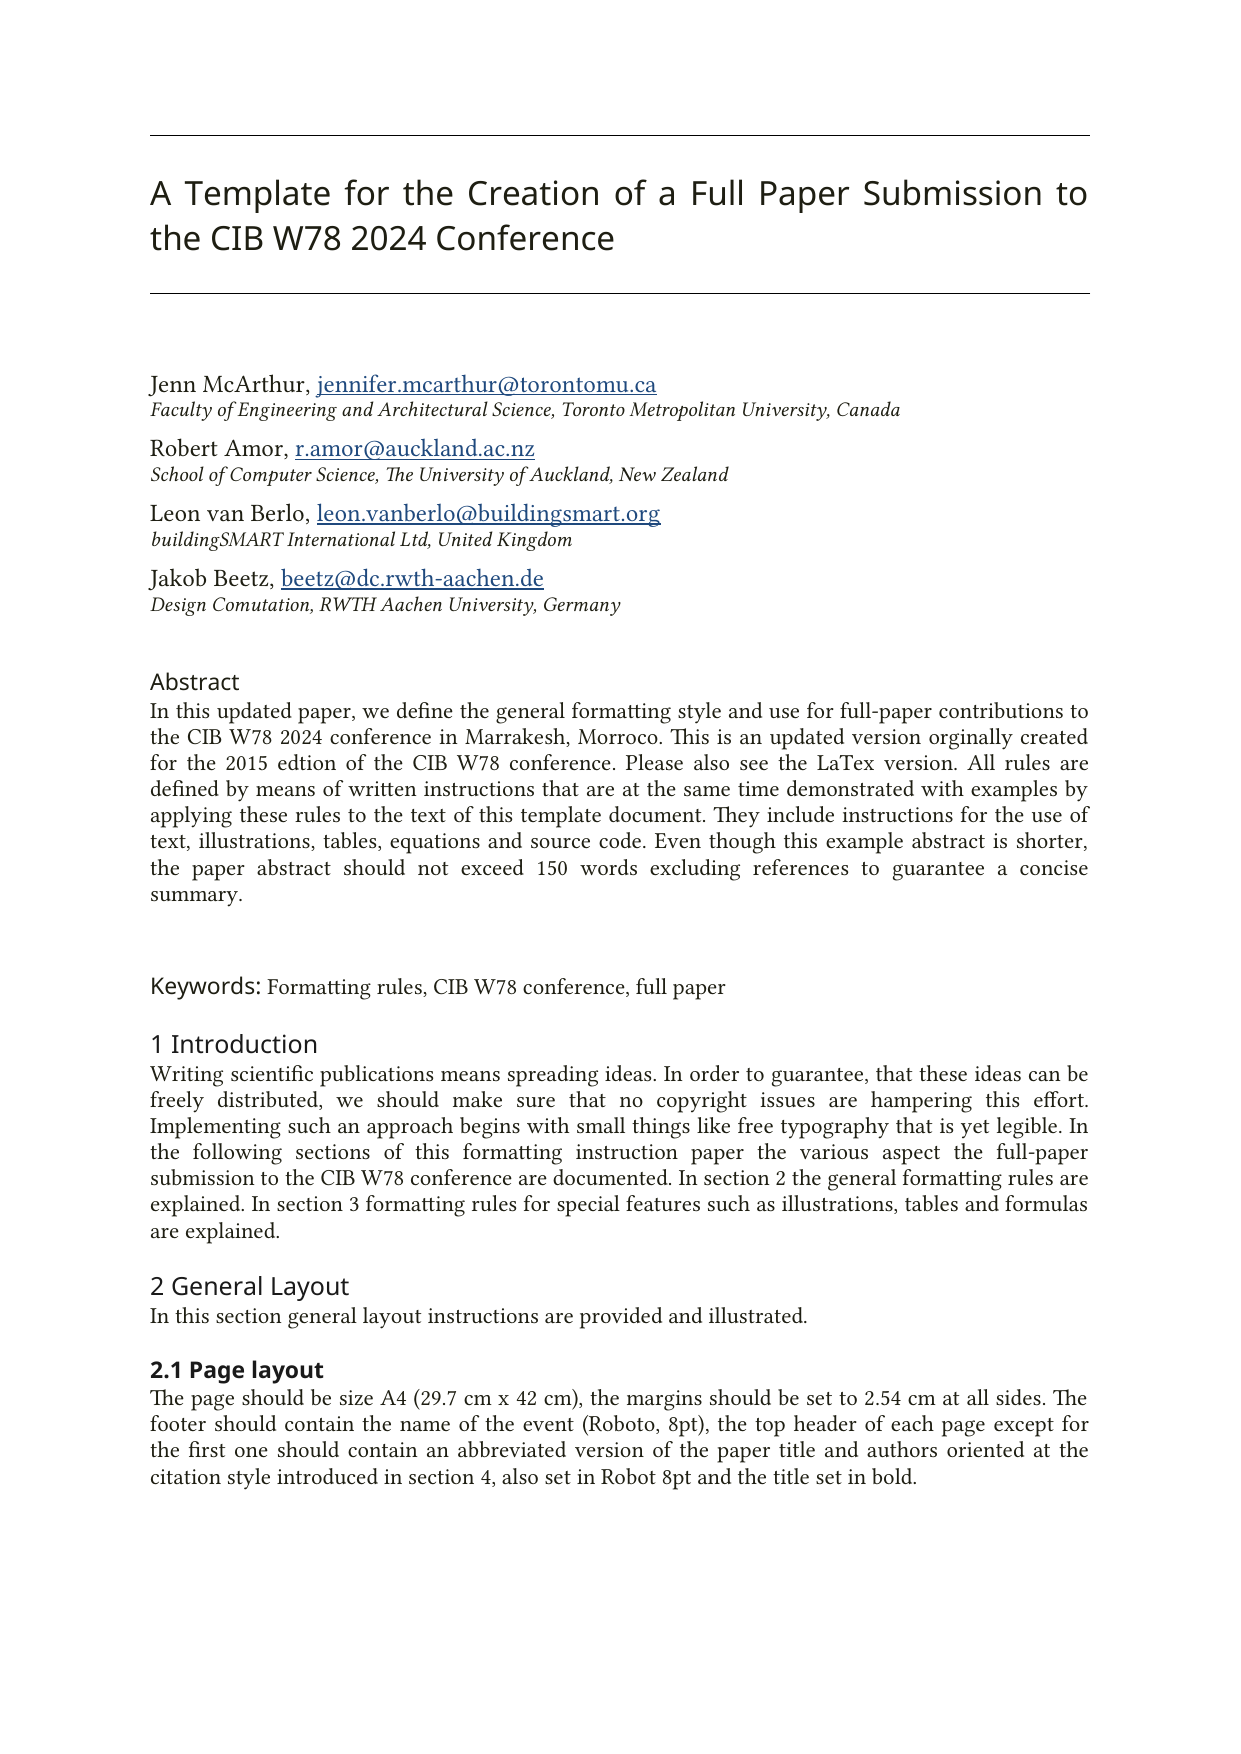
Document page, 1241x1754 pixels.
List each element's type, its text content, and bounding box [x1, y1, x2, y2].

text School of Computer Science, The University of Auckland, New Zealand [150, 463, 1090, 487]
subtitle General Layout [150, 1269, 1090, 1303]
title A Template for the Creation of a Full Paper Submission to the CIB W78 2024 Conference [150, 136, 1090, 293]
text Robert Amor, r.amor@auckland.ac.nz [150, 434, 1090, 463]
text buildingSMART International Ltd, United Kingdom [150, 528, 1090, 551]
text Writing scientific publications means spreading ideas. In order to guarantee, that these ideas can be freely distributed, we should make sure that no copyright issues are hampering this effort. Implementing such an approach begins with small things like free typography that is yet legible. In the following sections of this formatting instruction paper the various aspect the full-paper submission to the CIB W78 conference are documented. In section 2 the general formatting rules are explained. In section 3 formatting rules for special features such as illustrations, tables and formulas are explained. [150, 1061, 1090, 1244]
text The page should be size A4 (29.7 cm x 42 cm), the margins should be set to 2.54 cm at all sides. The footer should contain the name of the event (Roboto, 8pt), the top header of each page except for the first one should contain an abbreviated version of the paper title and authors oriented at the citation style introduced in section 4, also set in Robot 8pt and the title set in bold. [150, 1385, 1090, 1490]
subtitle Introduction [150, 1027, 1090, 1061]
text Faculty of Engineering and Architectural Science, Toronto Metropolitan University, Canada [150, 398, 1090, 422]
subtitle Keywords: Formatting rules, CIB W78 conference, full paper [150, 970, 1090, 1002]
text In this section general layout instructions are provided and illustrated. [150, 1303, 1090, 1329]
text Jenn McArthur, jennifer.mcarthur@torontomu.ca [150, 369, 1090, 398]
subtitle Page layout [150, 1354, 1090, 1385]
text Jakob Beetz, beetz@dc.rwth-aachen.de [150, 564, 1090, 592]
text In this updated paper, we define the general formatting style and use for full-paper contributions to the CIB W78 2024 conference in Marrakesh, Morroco. This is an updated version orginally created for the 2015 edtion of the CIB W78 conference. Please also see the LaTex version. All rules are defined by means of written instructions that are at the same time demonstrated with examples by applying these rules to the text of this template document. They include instructions for the use of text, illustrations, tables, equations and source code. Even though this example abstract is shorter, the paper abstract should not exceed 150 words excluding references to guarantee a concise summary. [150, 697, 1090, 907]
text Design Comutation, RWTH Aachen University, Germany [150, 592, 1090, 616]
text Leon van Berlo, leon.vanberlo@buildingsmart.org [150, 499, 1090, 528]
subtitle Abstract [150, 666, 1090, 697]
